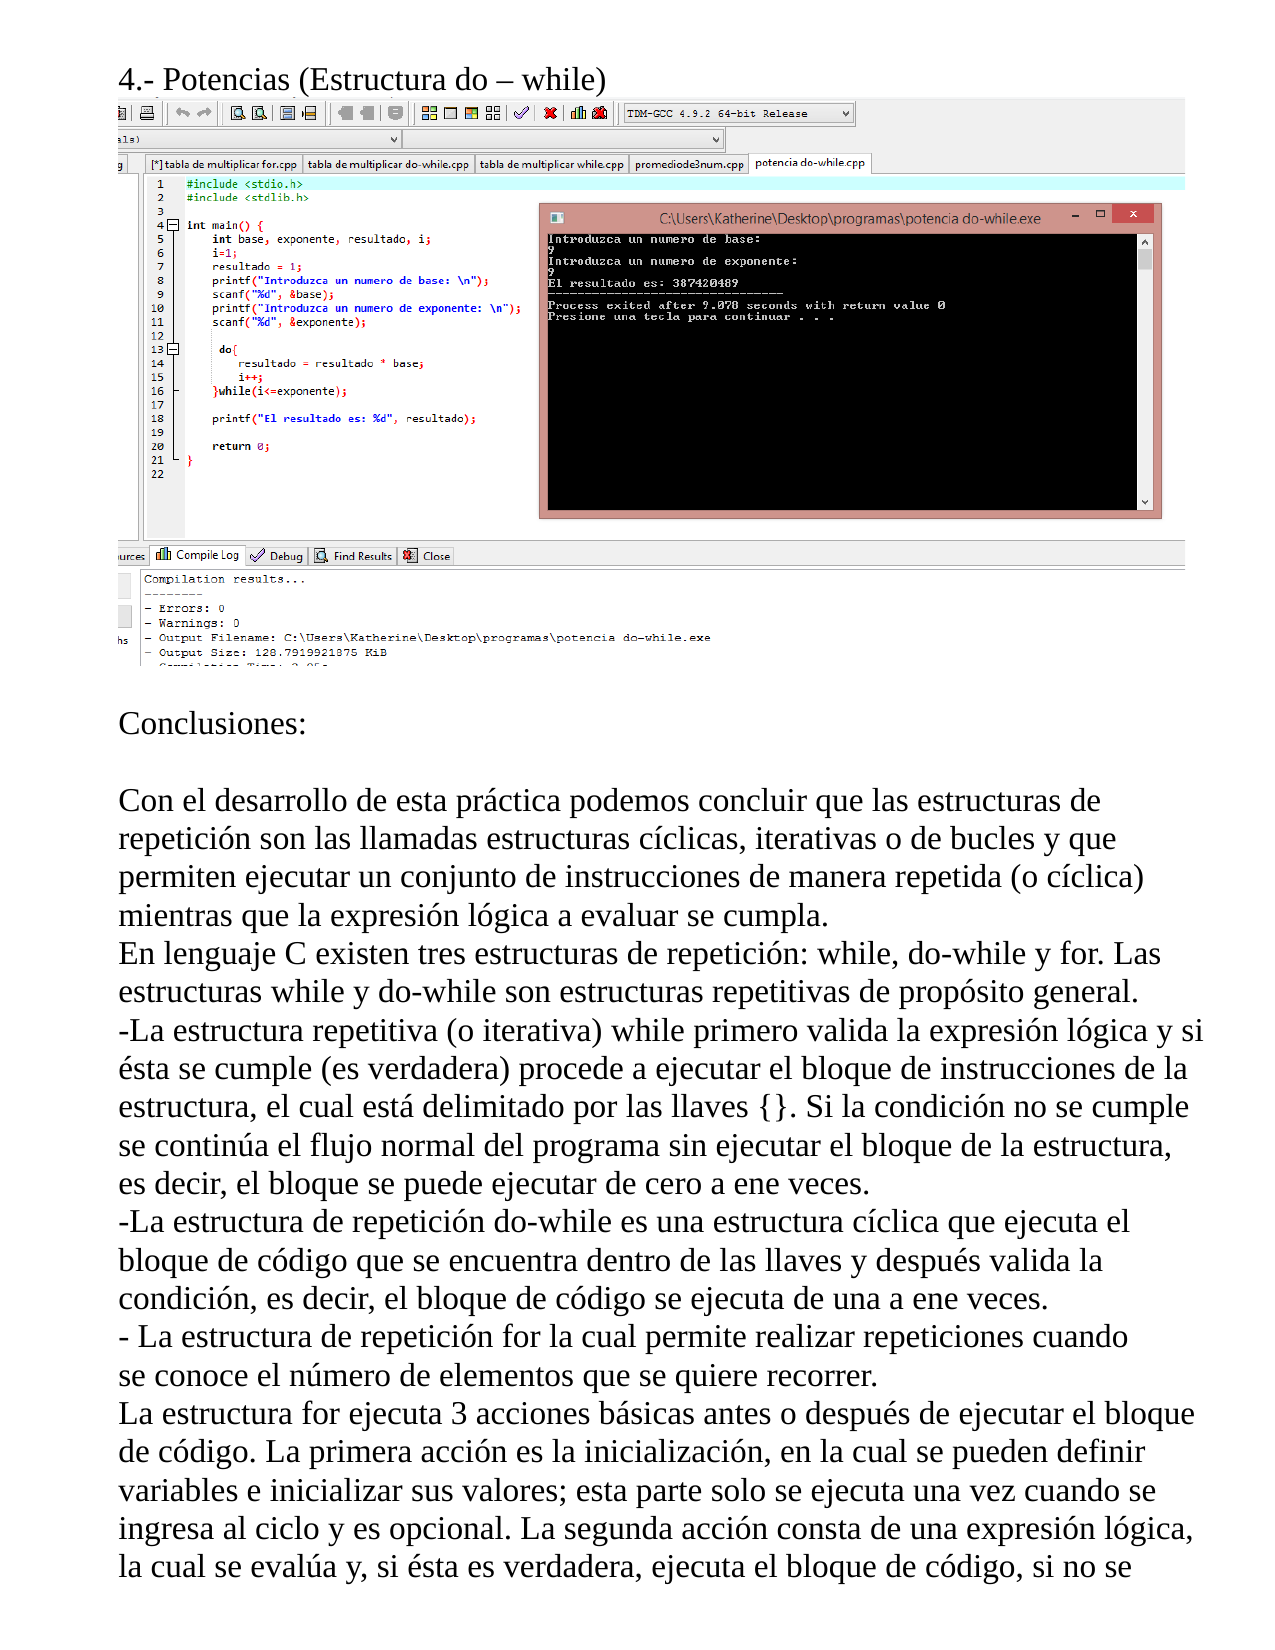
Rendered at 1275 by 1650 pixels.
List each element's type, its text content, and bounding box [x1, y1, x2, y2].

text En lenguaje C existen tres estructuras de repetición: while, do-while y for. Las estructuras while y do-while son estructuras repetitivas de propósito general. [118, 933, 1205, 1010]
text La estructura for ejecuta 3 acciones básicas antes o después de ejecutar el bloque de código. La primera acción es la inicialización, en la cual se pueden definir variables e inicializar sus valores; esta parte solo se ejecuta una vez cuando se ingresa al ciclo y es opcional. La segunda acción consta de una expresión lógica, la cual se evalúa y, si ésta es verdadera, ejecuta el bloque de código, si no se [118, 1393, 1205, 1585]
text Con el desarrollo de esta práctica podemos concluir que las estructuras de repetición son las llamadas estructuras cíclicas, iterativas o de bucles y que permiten ejecutar un conjunto de instrucciones de manera repetida (o cíclica) mientras que la expresión lógica a evaluar se cumpla. [118, 780, 1205, 933]
text -La estructura repetitiva (o iterativa) while primero valida la expresión lógica y si ésta se cumple (es verdadera) procede a ejecutar el bloque de instrucciones de la estructura, el cual está delimitado por las llaves {}. Si la condición no se cumple se continúa el flujo normal del programa sin ejecutar el bloque de la estructura, es decir, el bloque se puede ejecutar de cero a ene veces. [118, 1010, 1205, 1202]
text -La estructura de repetición do-while es una estructura cíclica que ejecuta el bloque de código que se encuentra dentro de las llaves y después valida la condición, es decir, el bloque de código se ejecuta de una a ene veces. [118, 1202, 1205, 1317]
text 4.- Potencias (Estructura do – while) [118, 59, 1205, 97]
text se conoce el número de elementos que se quiere recorrer. [118, 1355, 1205, 1393]
text - La estructura de repetición for la cual permite realizar repeticiones cuando [118, 1317, 1205, 1355]
text Conclusiones: [118, 703, 1205, 742]
